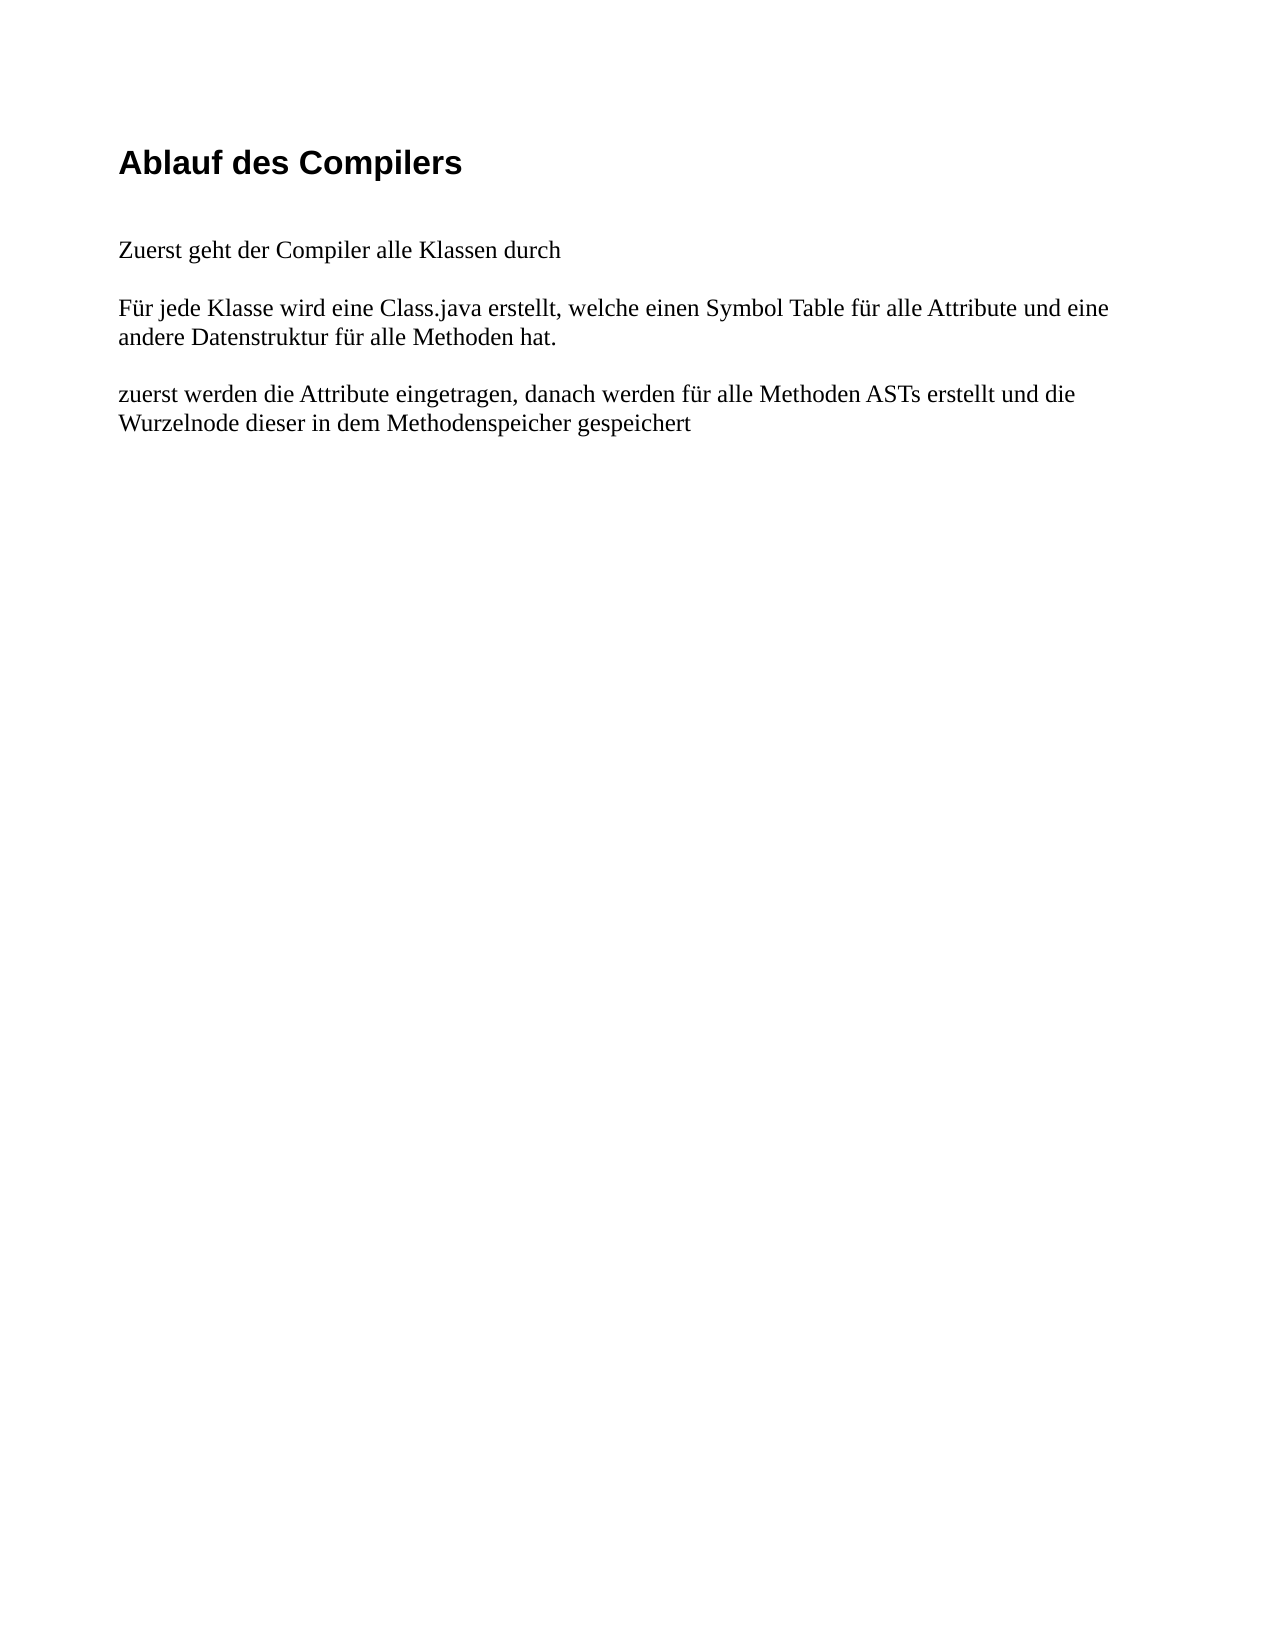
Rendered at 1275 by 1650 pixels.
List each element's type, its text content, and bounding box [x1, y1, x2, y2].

text Zuerst geht der Compiler alle Klassen durch [118, 236, 1157, 264]
text zuerst werden die Attribute eingetragen, danach werden für alle Methoden ASTs erstellt und die Wurzelnode dieser in dem Methodenspeicher gespeichert [118, 379, 1157, 437]
subtitle Ablauf des Compilers [118, 143, 1157, 182]
text Für jede Klasse wird eine Class.java erstellt, welche einen Symbol Table für alle Attribute und eine andere Datenstruktur für alle Methoden hat. [118, 293, 1157, 351]
